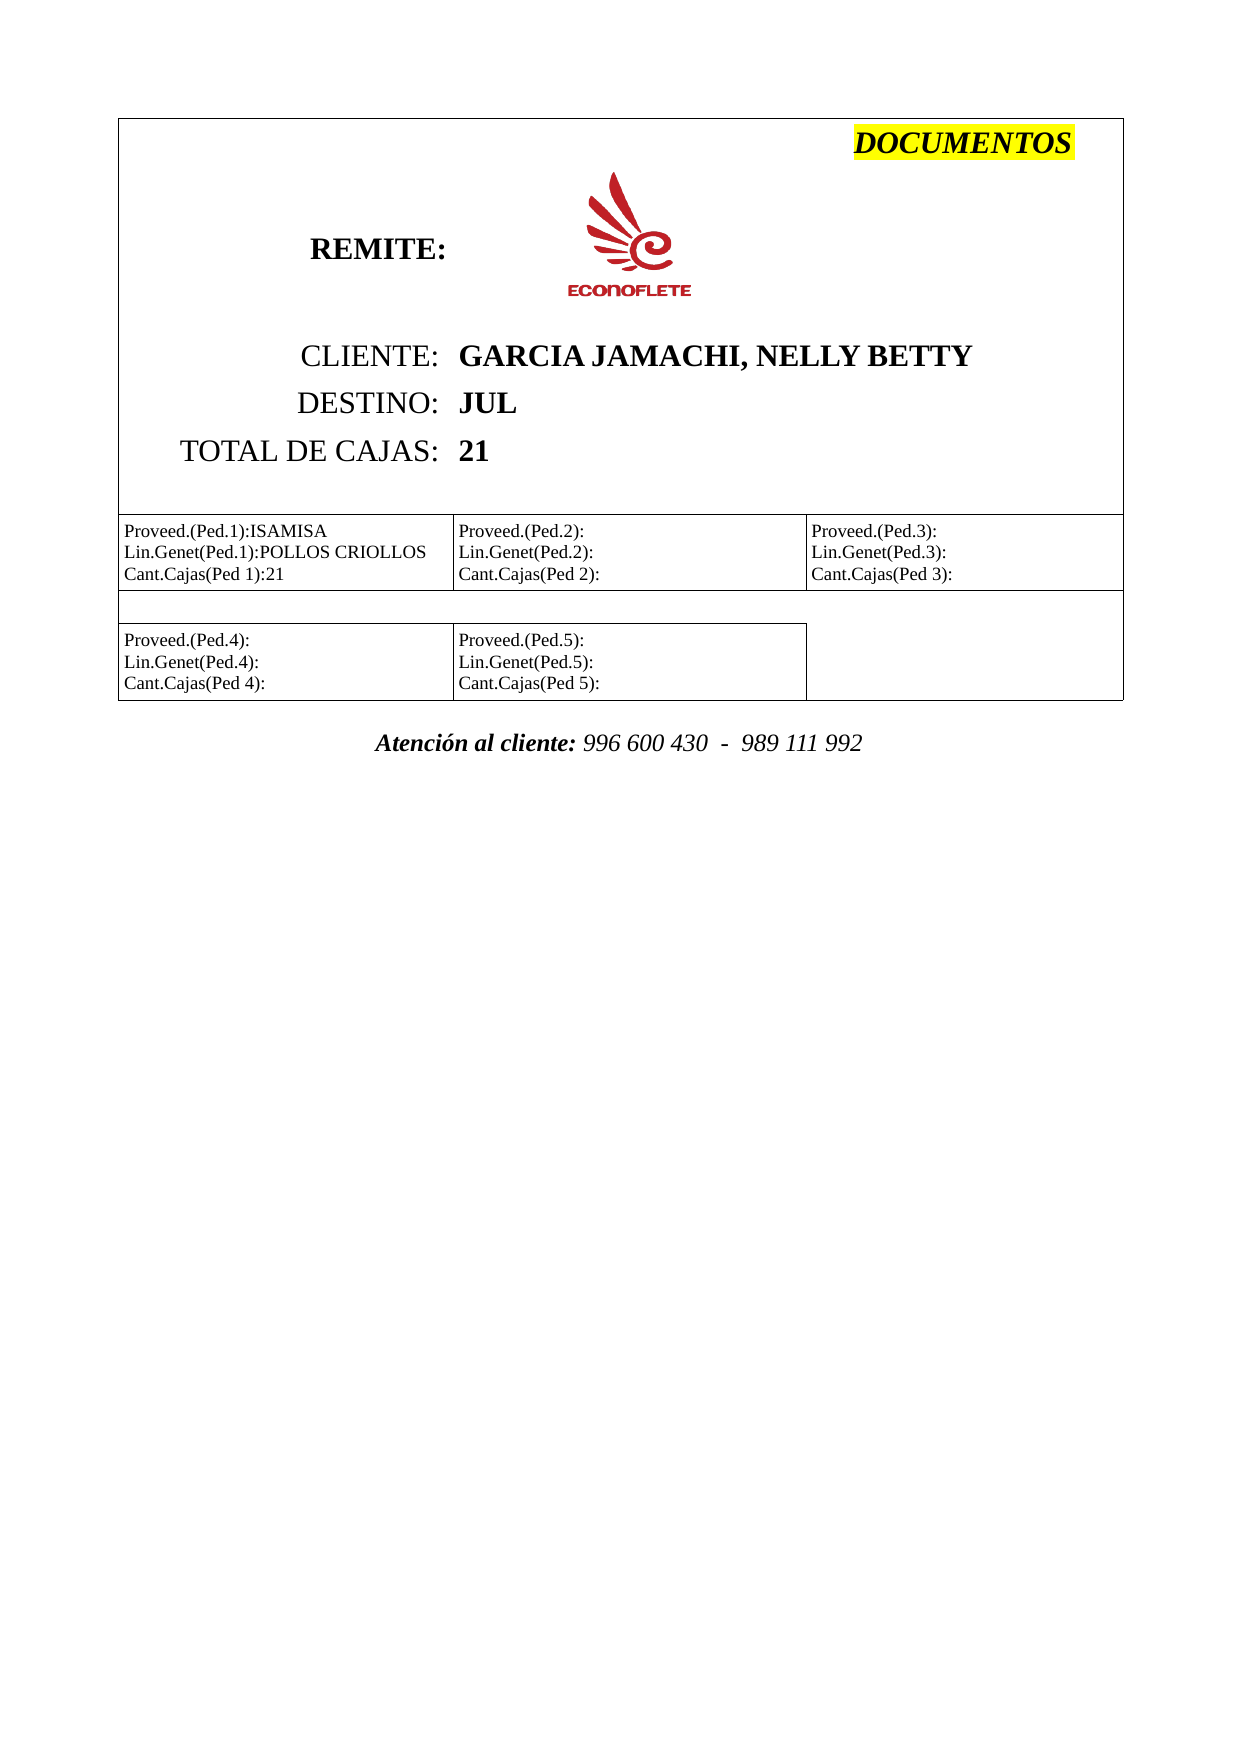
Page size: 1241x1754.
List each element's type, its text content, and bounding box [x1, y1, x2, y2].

table_cell [453, 474, 806, 514]
text Atención al cliente: 996 600 430 - 989 111 992 [118, 728, 1122, 757]
table_cell CLIENTE: [119, 332, 453, 379]
table_cell [453, 591, 806, 623]
table_cell [806, 474, 1123, 514]
table_cell Proveed.(Ped.1):ISAMISA Lin.Genet(Ped.1):POLLOS CRIOLLOS Cant.Cajas(Ped 1):21 [119, 515, 453, 590]
table_cell TOTAL DE CAJAS: [119, 426, 453, 474]
table_cell [453, 166, 806, 332]
table_cell [806, 379, 1123, 426]
table_header [119, 119, 453, 166]
table_cell JUL [453, 379, 806, 426]
table_cell 21 [453, 426, 1123, 474]
table_cell Proveed.(Ped.3): Lin.Genet(Ped.3): Cant.Cajas(Ped 3): [807, 515, 1123, 590]
table_cell [807, 623, 1123, 699]
table_cell Proveed.(Ped.5): Lin.Genet(Ped.5): Cant.Cajas(Ped 5): [454, 624, 806, 699]
table_cell [119, 474, 453, 514]
table_cell GARCIA JAMACHI, NELLY BETTY [453, 332, 1123, 379]
table_cell [806, 166, 1123, 332]
table_header DOCUMENTOS [806, 119, 1123, 166]
table_cell Proveed.(Ped.4): Lin.Genet(Ped.4): Cant.Cajas(Ped 4): [119, 624, 453, 699]
table_cell REMITE: [119, 166, 453, 332]
picture [552, 171, 707, 297]
table_cell [119, 591, 453, 623]
table_cell Proveed.(Ped.2): Lin.Genet(Ped.2): Cant.Cajas(Ped 2): [454, 515, 806, 590]
table_header [453, 119, 806, 166]
table_cell [806, 591, 1123, 623]
table_cell DESTINO: [119, 379, 453, 426]
